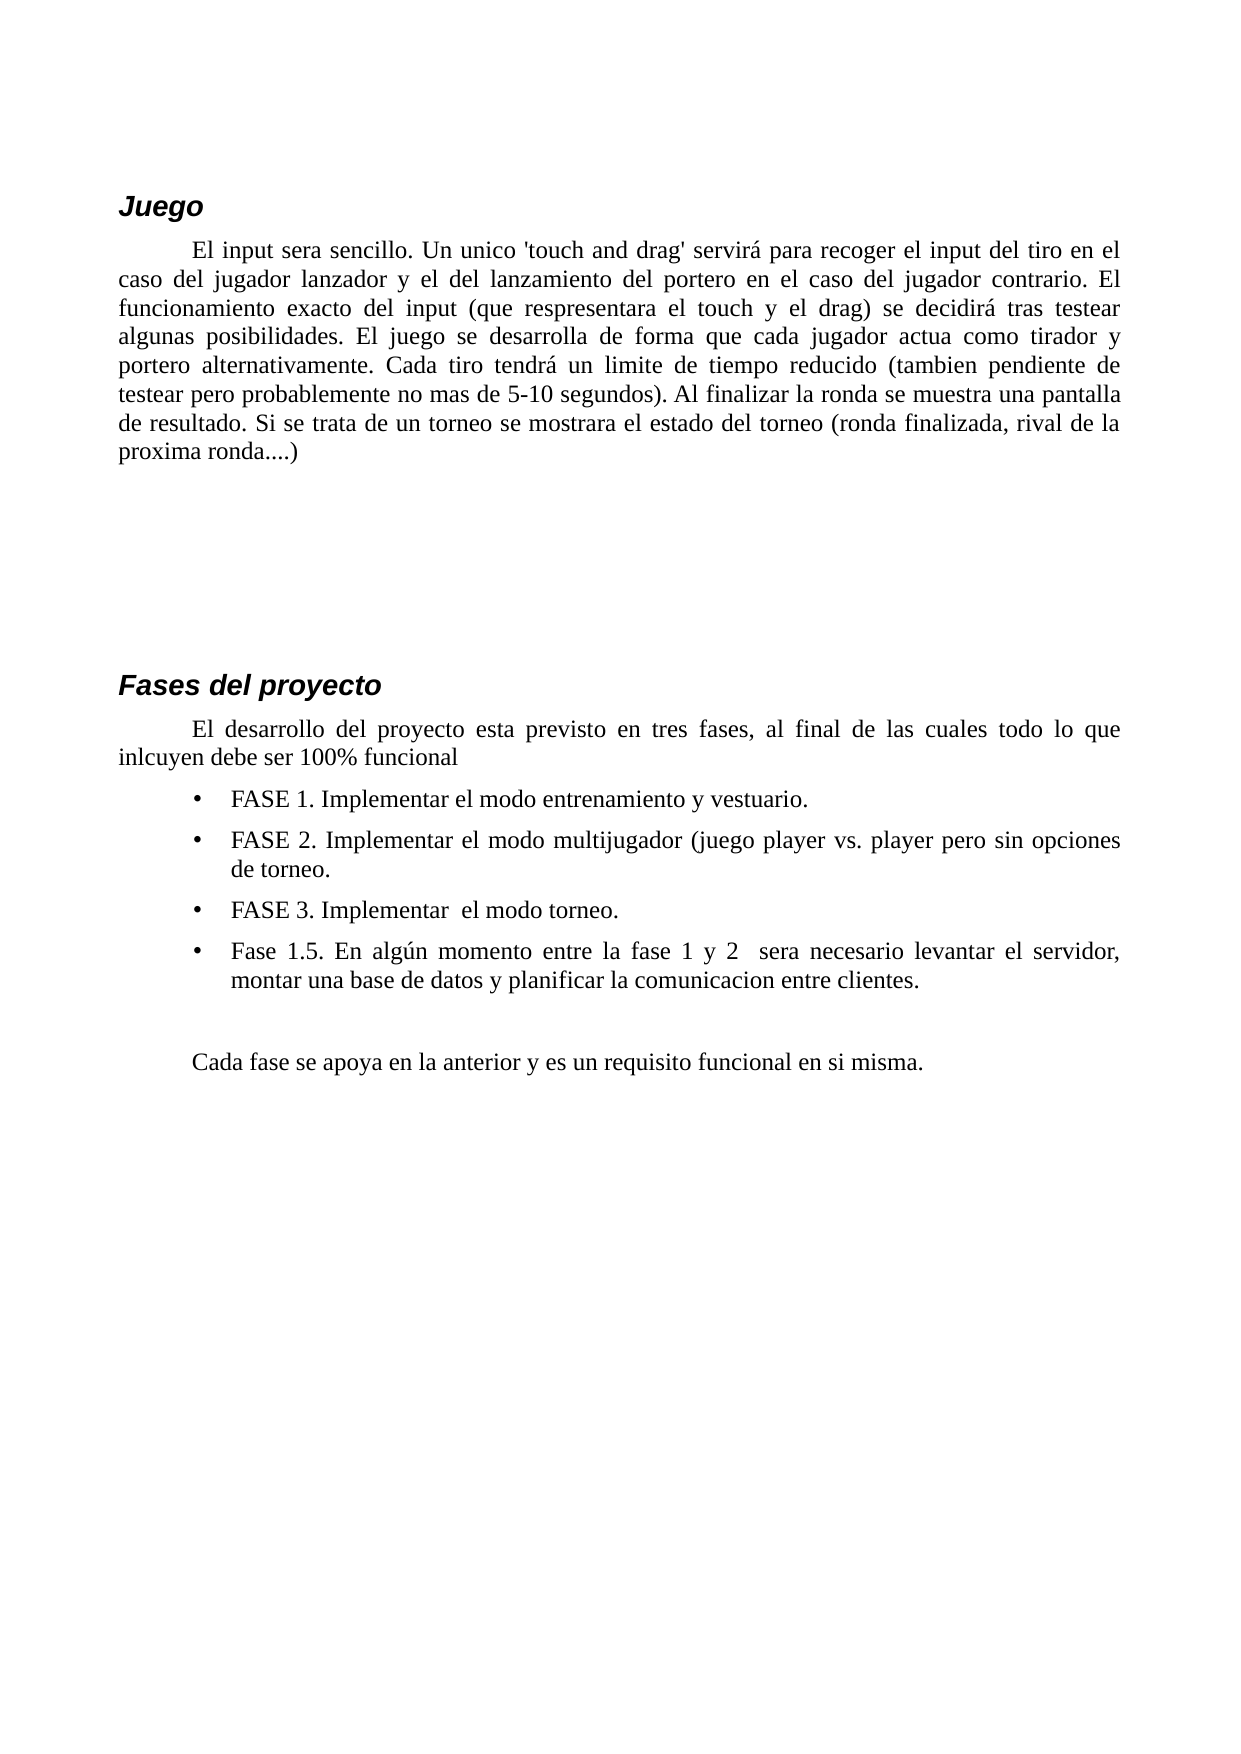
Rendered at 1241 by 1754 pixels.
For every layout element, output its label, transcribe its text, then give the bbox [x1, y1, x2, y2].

list FASE 2. Implementar el modo multijugador (juego player vs. player pero sin opciones de torneo. [193, 825, 1122, 882]
list FASE 3. Implementar el modo torneo. [193, 895, 1122, 924]
text El desarrollo del proyecto esta previsto en tres fases, al final de las cuales todo lo que inlcuyen debe ser 100% funcional [118, 714, 1122, 771]
list FASE 1. Implementar el modo entrenamiento y vestuario. [193, 784, 1122, 812]
text El input sera sencillo. Un unico 'touch and drag' servirá para recoger el input del tiro en el caso del jugador lanzador y el del lanzamiento del portero en el caso del jugador contrario. El funcionamiento exacto del input (que respresentara el touch y el drag) se decidirá tras testear algunas posibilidades. El juego se desarrolla de forma que cada jugador actua como tirador y portero alternativamente. Cada tiro tendrá un limite de tiempo reducido (tambien pendiente de testear pero probablemente no mas de 5-10 segundos). Al finalizar la ronda se muestra una pantalla de resultado. Si se trata de un torneo se mostrara el estado del torneo (ronda finalizada, rival de la proxima ronda....) [118, 235, 1122, 465]
subtitle Fases del proyecto [118, 668, 1122, 701]
text Cada fase se apoya en la anterior y es un requisito funcional en si misma. [118, 1047, 1122, 1076]
list Fase 1.5. En algún momento entre la fase 1 y 2 sera necesario levantar el servidor, montar una base de datos y planificar la comunicacion entre clientes. [193, 936, 1122, 994]
subtitle Juego [118, 189, 1122, 223]
